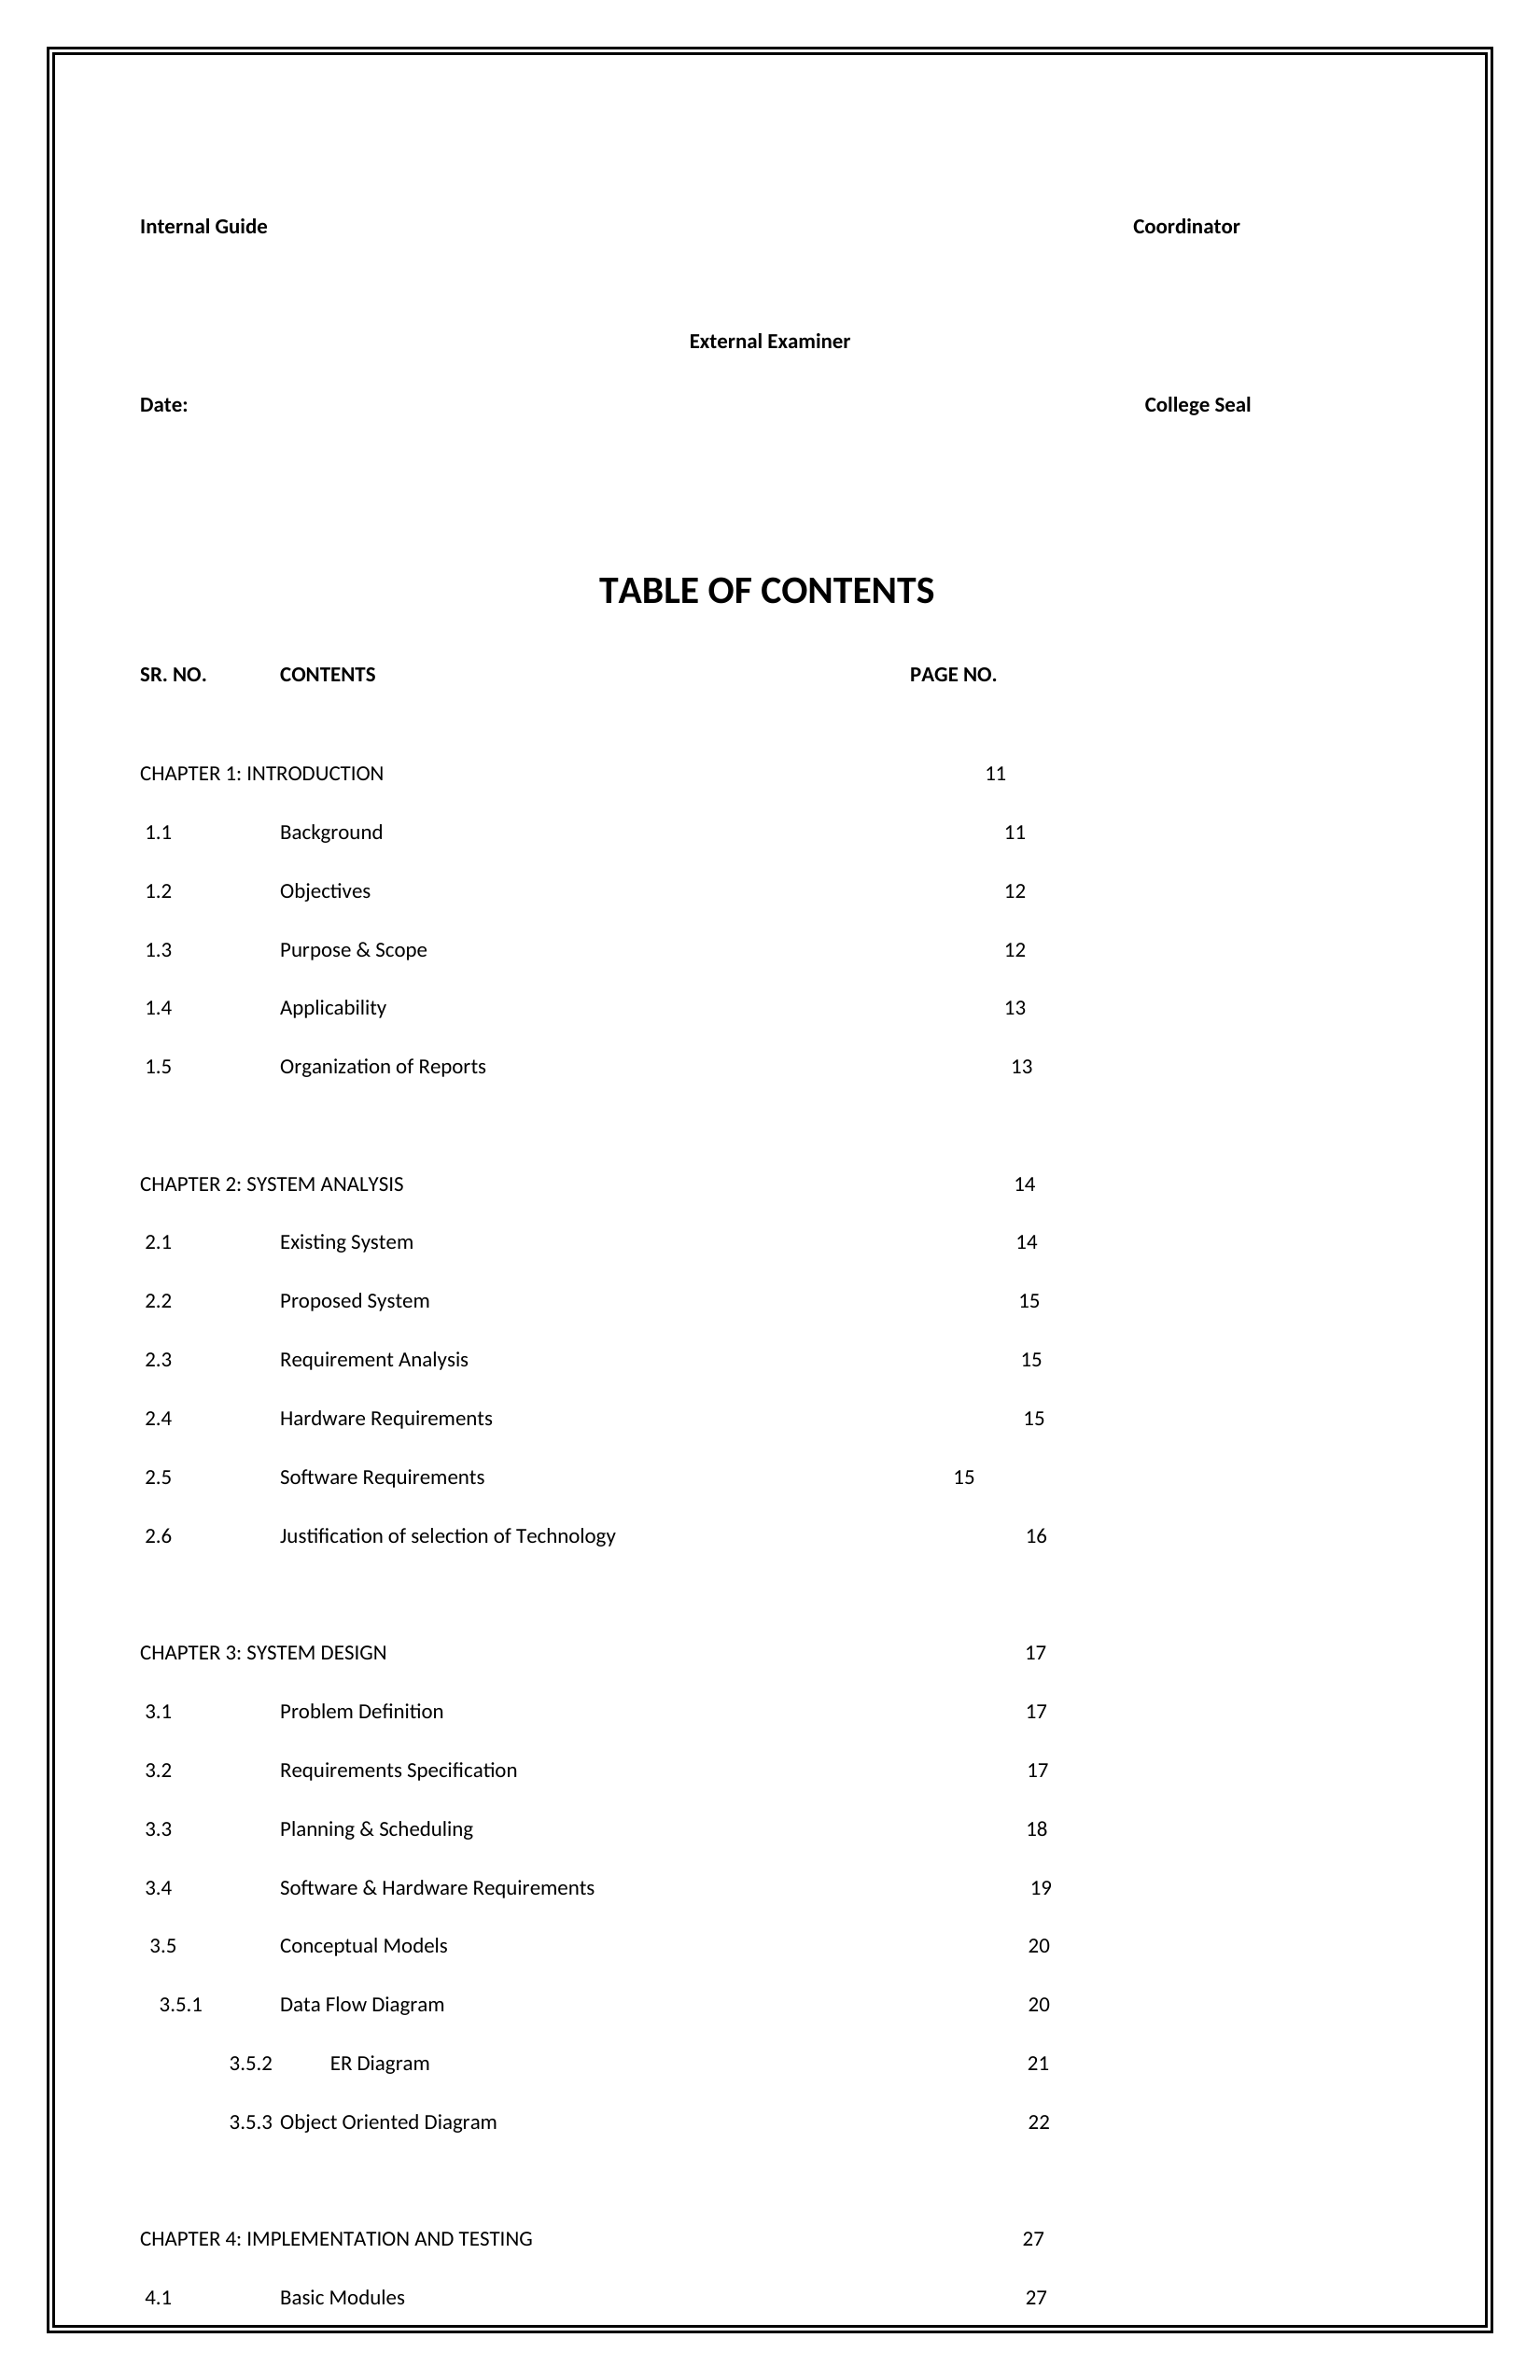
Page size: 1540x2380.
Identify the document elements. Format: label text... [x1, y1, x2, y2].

text External Examiner [140, 328, 1400, 354]
text 3.5.3 Object Oriented Diagram 22 [140, 2108, 1400, 2135]
text TABLE OF CONTENTS [141, 566, 1402, 613]
text 3.2 Requirements Specification 17 [140, 1757, 1400, 1783]
text CHAPTER 4: IMPLEMENTATION AND TESTING 27 [140, 2225, 1400, 2251]
text 1.1 Background 11 [140, 819, 1400, 845]
text 2.6 Justification of selection of Technology 16 [140, 1522, 1400, 1548]
text CHAPTER 2: SYSTEM ANALYSIS 14 [140, 1170, 1400, 1197]
text 1.3 Purpose & Scope 12 [140, 936, 1400, 962]
text 2.1 Existing System 14 [140, 1229, 1400, 1255]
text 3.5 Conceptual Models 20 [140, 1932, 1400, 1958]
text 1.2 Objectives 12 [140, 877, 1400, 903]
text 3.3 Planning & Scheduling 18 [140, 1815, 1400, 1841]
text 4.1 Basic Modules 27 [140, 2284, 1400, 2310]
text 3.4 Software & Hardware Requirements 19 [140, 1874, 1400, 1900]
text CHAPTER 1: INTRODUCTION 11 [140, 760, 1400, 786]
text 2.3 Requirement Analysis 15 [140, 1346, 1400, 1372]
text 3.5.2 ER Diagram 21 [140, 2050, 1400, 2076]
text Date: College Seal [140, 391, 1402, 416]
text 3.5.1 Data Flow Diagram 20 [140, 1991, 1400, 2017]
text CHAPTER 3: SYSTEM DESIGN 17 [140, 1639, 1400, 1665]
text Internal Guide Coordinator [140, 214, 1402, 239]
text 2.2 Proposed System 15 [140, 1287, 1400, 1313]
text SR. NO. CONTENTS PAGE NO. [140, 661, 1400, 687]
text 2.4 Hardware Requirements 15 [140, 1405, 1400, 1431]
text 2.5 Software Requirements 15 [140, 1463, 1400, 1490]
text 1.4 Applicability 13 [140, 994, 1400, 1020]
text 1.5 Organization of Reports 13 [140, 1053, 1400, 1079]
text 3.1 Problem Definition 17 [140, 1698, 1400, 1724]
